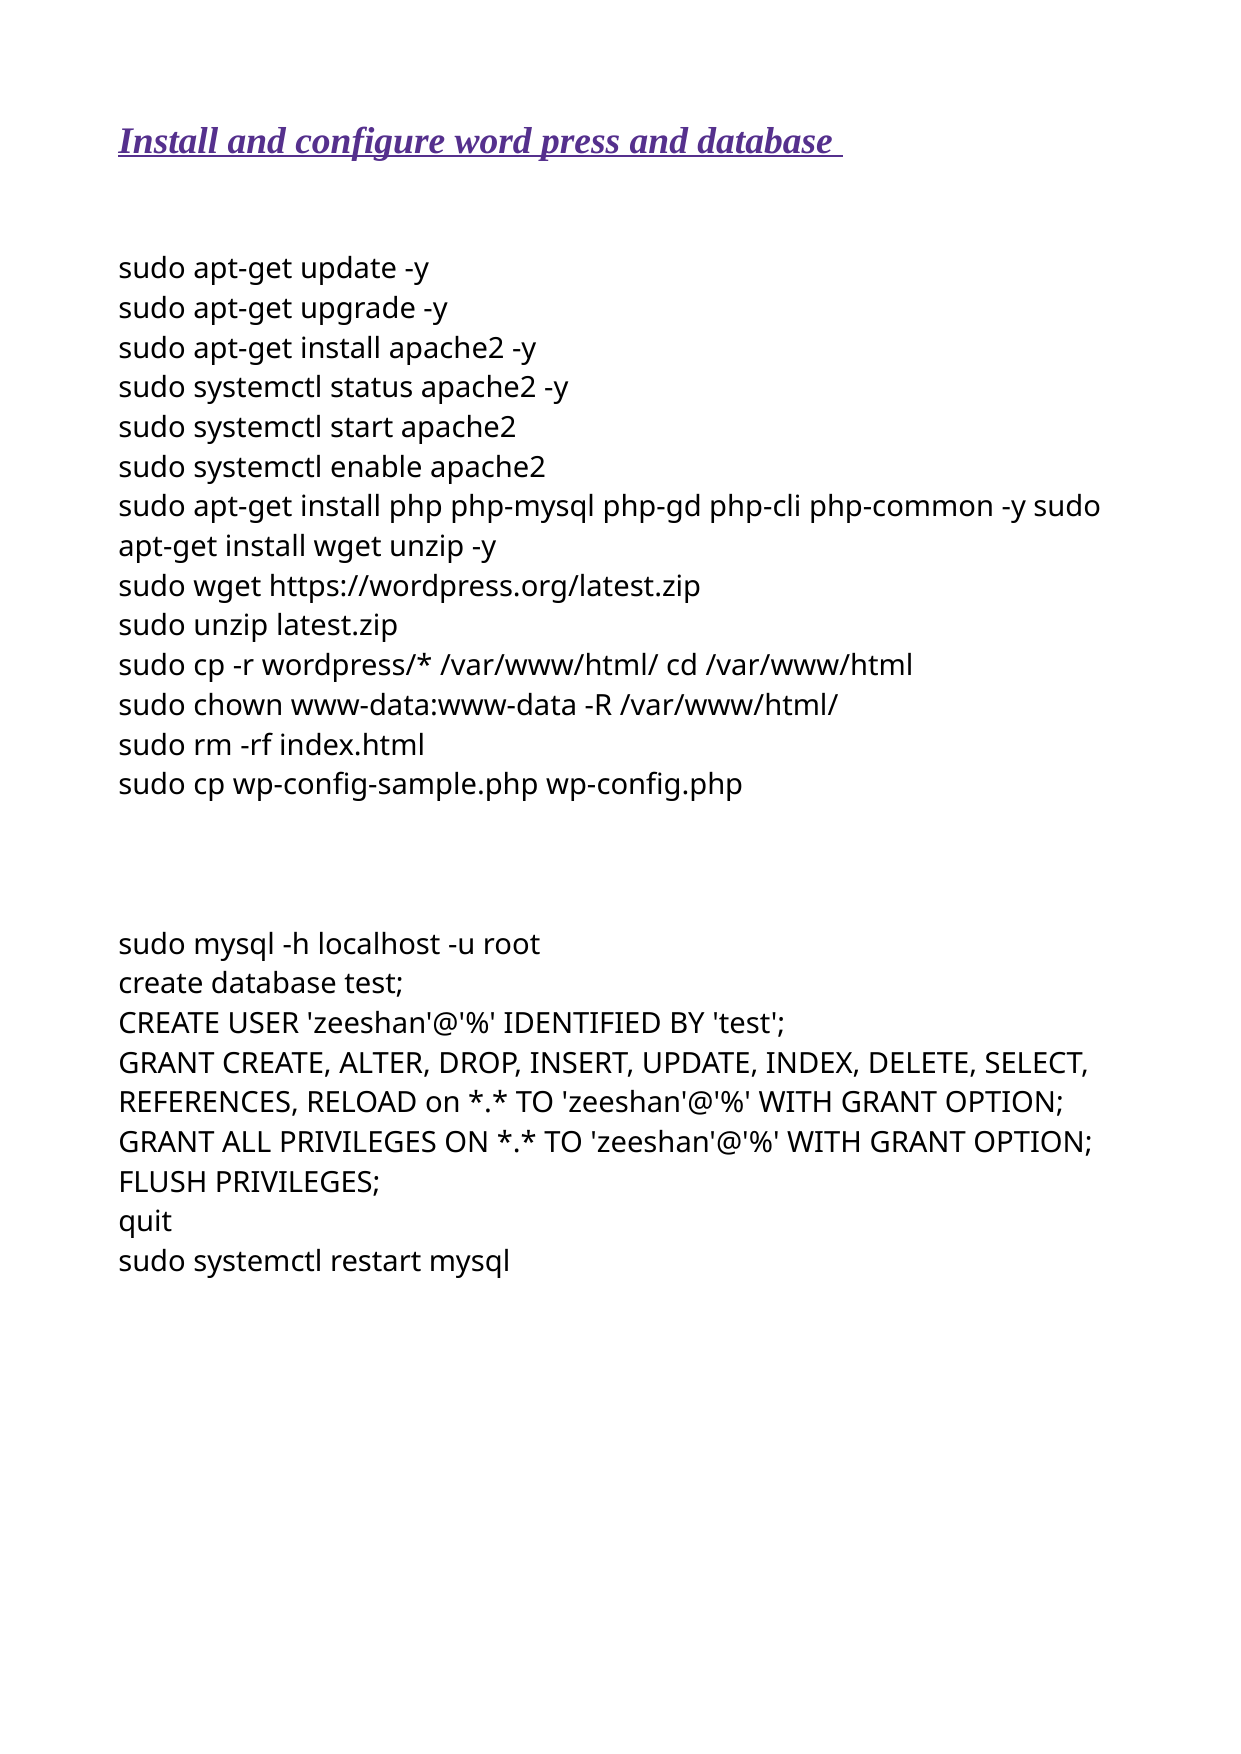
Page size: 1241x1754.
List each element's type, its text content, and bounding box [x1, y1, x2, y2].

text sudo apt-get update -y [118, 247, 1122, 287]
text sudo apt-get install php php-mysql php-gd php-cli php-common -y sudo apt-get install wget unzip -y [118, 486, 1122, 565]
text FLUSH PRIVILEGES; [118, 1161, 1122, 1201]
text GRANT ALL PRIVILEGES ON *.* TO 'zeeshan'@'%' WITH GRANT OPTION; [118, 1121, 1122, 1161]
text sudo cp wp-config-sample.php wp-config.php [118, 763, 1122, 803]
text sudo systemctl enable apache2 [118, 446, 1122, 486]
text sudo chown www-data:www-data -R /var/www/html/ [118, 684, 1122, 724]
text sudo apt-get upgrade -y [118, 287, 1122, 327]
text sudo wget https://wordpress.org/latest.zip [118, 565, 1122, 605]
text Install and configure word press and database [118, 118, 1122, 161]
text sudo cp -r wordpress/* /var/www/html/ cd /var/www/html [118, 644, 1122, 684]
text sudo systemctl start apache2 [118, 406, 1122, 446]
text sudo systemctl status apache2 -y [118, 367, 1122, 406]
text sudo unzip latest.zip [118, 605, 1122, 644]
text sudo systemctl restart mysql [118, 1240, 1122, 1320]
text GRANT CREATE, ALTER, DROP, INSERT, UPDATE, INDEX, DELETE, SELECT, REFERENCES, RELOAD on *.* TO 'zeeshan'@'%' WITH GRANT OPTION; [118, 1042, 1122, 1121]
text sudo mysql -h localhost -u root [118, 923, 1122, 963]
text sudo apt-get install apache2 -y [118, 327, 1122, 367]
text quit [118, 1201, 1122, 1240]
text CREATE USER 'zeeshan'@'%' IDENTIFIED BY 'test'; [118, 1002, 1122, 1042]
text sudo rm -rf index.html [118, 724, 1122, 763]
text create database test; [118, 963, 1122, 1002]
